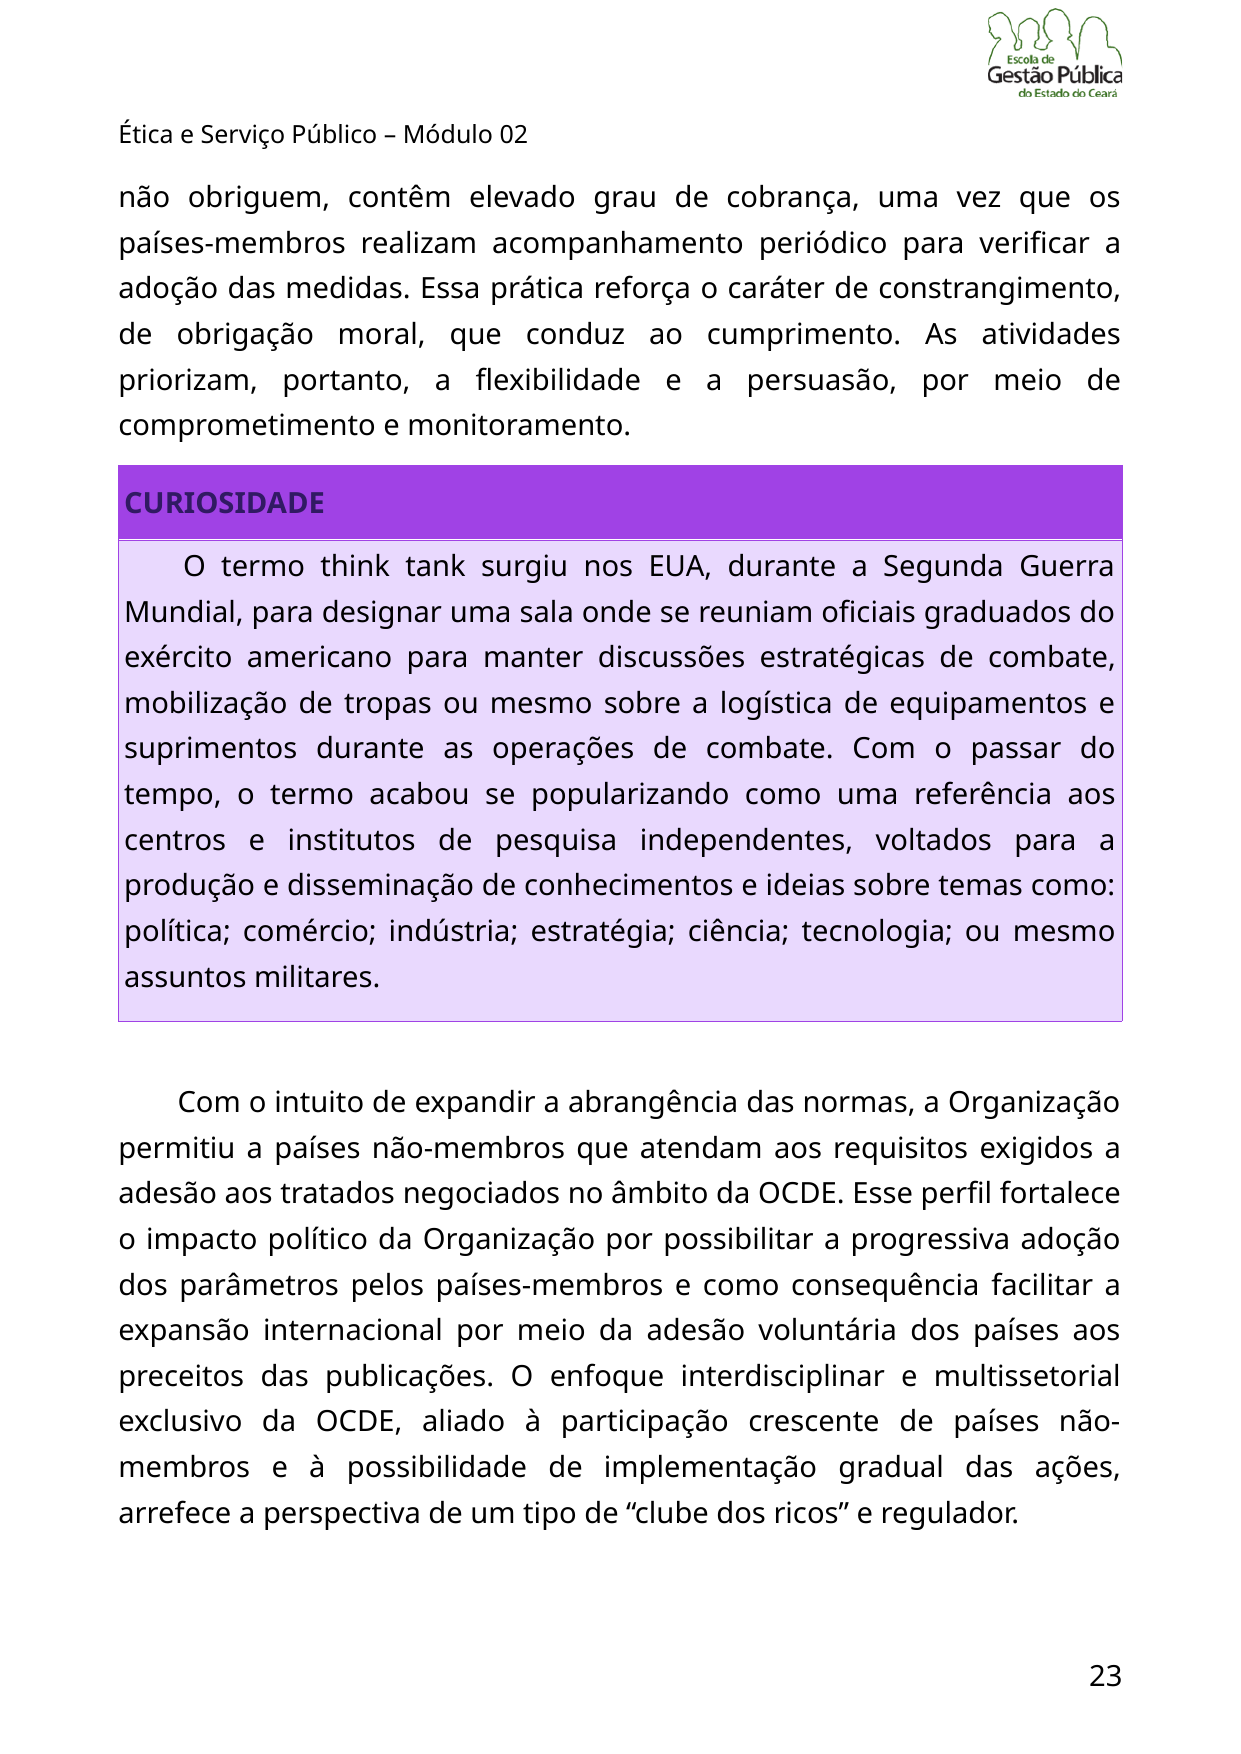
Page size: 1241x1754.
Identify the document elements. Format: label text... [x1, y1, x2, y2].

text Com o intuito de expandir a abrangência das normas, a Organização permitiu a países não-membros que atendam aos requisitos exigidos a adesão aos tratados negociados no âmbito da OCDE. Esse perfil fortalece o impacto político da Organização por possibilitar a progressiva adoção dos parâmetros pelos países-membros e como consequência facilitar a expansão internacional por meio da adesão voluntária dos países aos preceitos das publicações. O enfoque interdisciplinar e multissetorial exclusivo da OCDE, aliado à participação crescente de países não-membros e à possibilidade de implementação gradual das ações, arrefece a perspectiva de um tipo de “clube dos ricos” e regulador. [118, 1081, 1122, 1532]
text não obriguem, contêm elevado grau de cobrança, uma vez que os países-membros realizam acompanhamento periódico para verificar a adoção das medidas. Essa prática reforça o caráter de constrangimento, de obrigação moral, que conduz ao cumprimento. As atividades priorizam, portanto, a flexibilidade e a persuasão, por meio de comprometimento e monitoramento. [118, 176, 1122, 444]
table_header CURIOSIDADE [119, 466, 1122, 539]
table_cell O termo think tank surgiu nos EUA, durante a Segunda Guerra Mundial, para designar uma sala onde se reuniam oficiais graduados do exército americano para manter discussões estratégicas de combate, mobilização de tropas ou mesmo sobre a logística de equipamentos e suprimentos durante as operações de combate. Com o passar do tempo, o termo acabou se popularizando como uma referência aos centros e institutos de pesquisa independentes, voltados para a produção e disseminação de conhecimentos e ideias sobre temas como: política; comércio; indústria; estratégia; ciência; tecnologia; ou mesmo assuntos militares. [119, 541, 1122, 1021]
picture [118, 8, 1123, 97]
